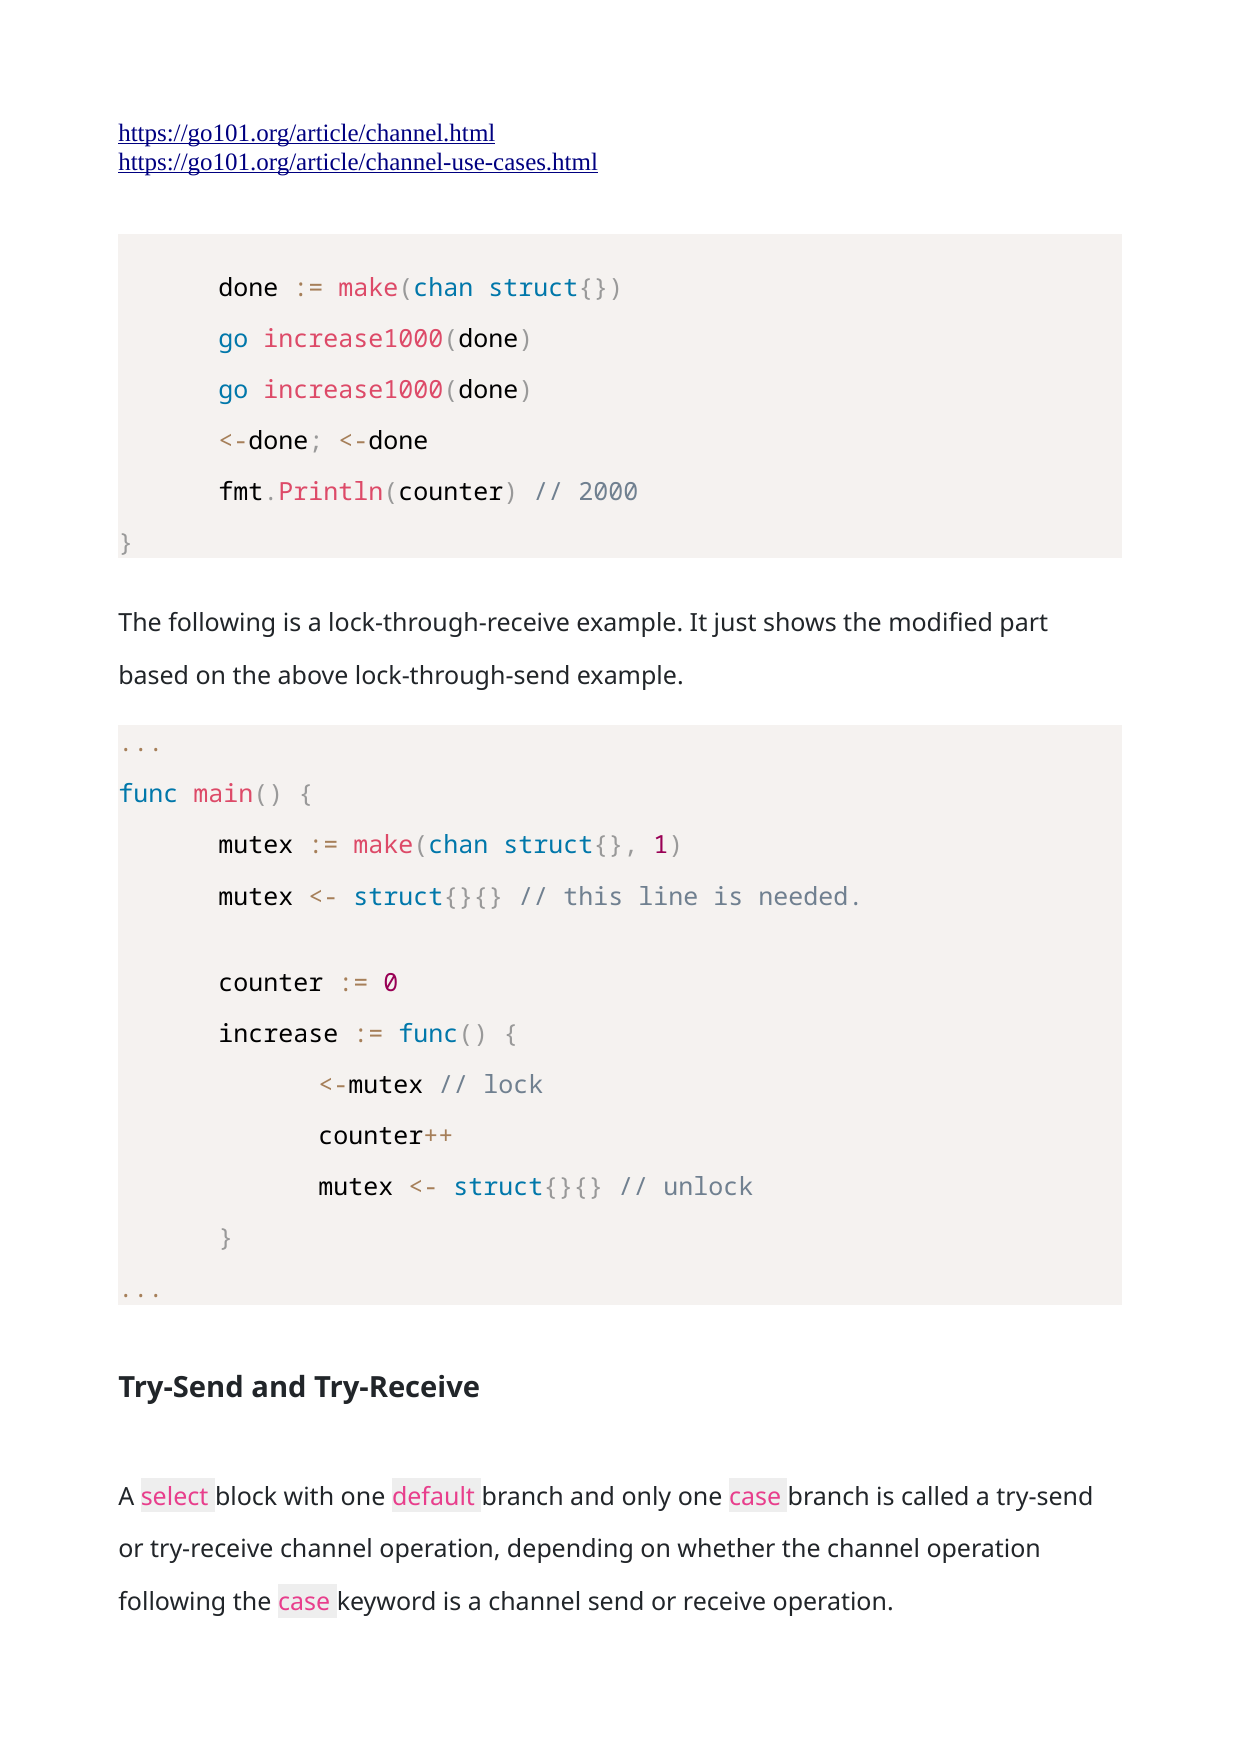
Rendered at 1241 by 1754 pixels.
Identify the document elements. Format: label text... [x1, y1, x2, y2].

text go increase1000(done) [118, 320, 1122, 354]
text counter := 0 [118, 964, 1122, 999]
text ... [118, 1271, 1122, 1305]
text <-mutex // lock [118, 1067, 1122, 1101]
text } [118, 1220, 1122, 1254]
text mutex <- struct{}{} // this line is needed. [118, 878, 1122, 912]
subtitle Try-Send and Try-Receive [118, 1366, 1122, 1406]
text done := make(chan struct{}) [118, 269, 1122, 303]
text <-done; <-done [118, 422, 1122, 456]
text } [118, 524, 1122, 558]
text mutex := make(chan struct{}, 1) [118, 827, 1122, 861]
text func main() { [118, 776, 1122, 810]
text increase := func() { [118, 1016, 1122, 1050]
text counter++ [118, 1118, 1122, 1152]
text go increase1000(done) [118, 371, 1122, 405]
text The following is a lock-through-receive example. It just shows the modified part based on the above lock-through-send example. [118, 605, 1122, 692]
text mutex <- struct{}{} // unlock [118, 1169, 1122, 1203]
text ... [118, 725, 1122, 759]
text fmt.Println(counter) // 2000 [118, 473, 1122, 507]
text A select block with one default branch and only one case branch is called a try-send or try-receive channel operation, depending on whether the channel operation following the case keyword is a channel send or receive operation. [118, 1478, 1122, 1618]
